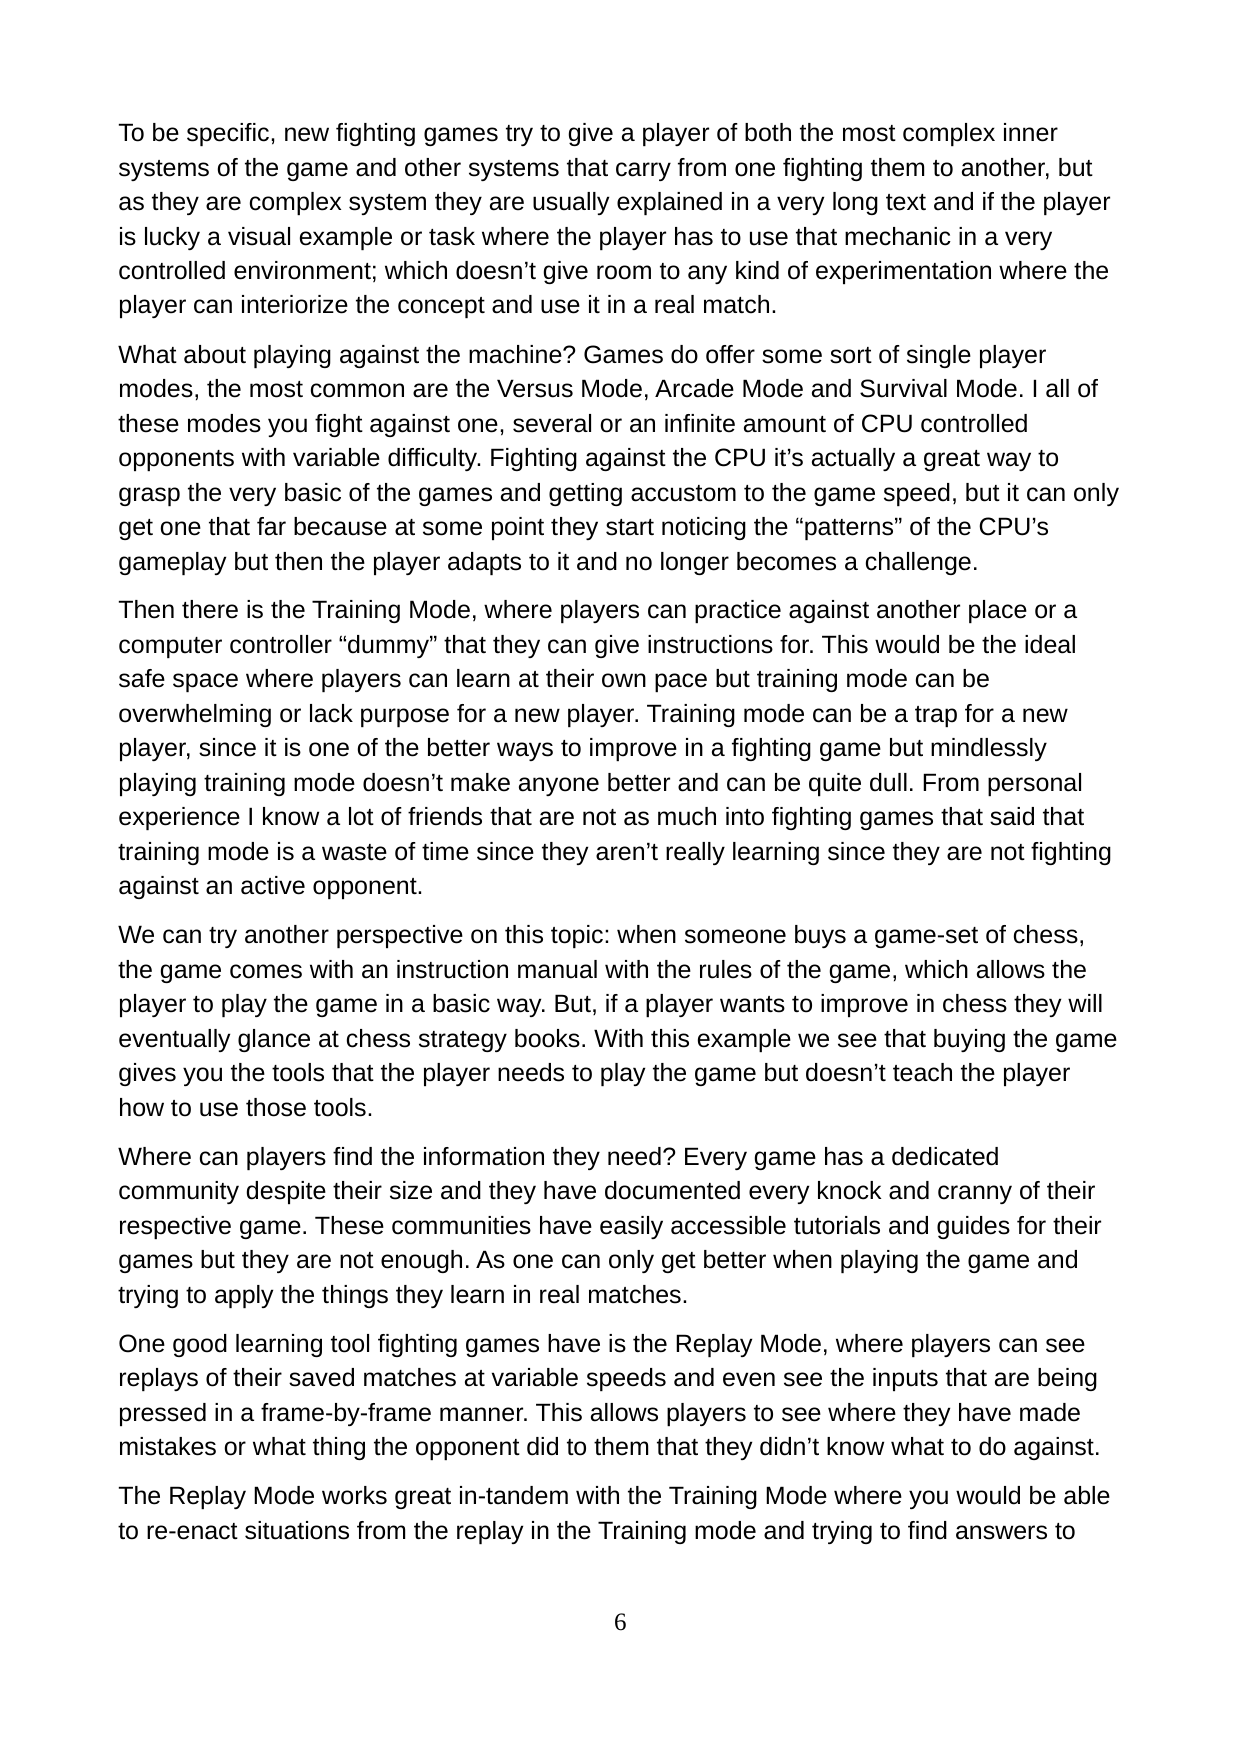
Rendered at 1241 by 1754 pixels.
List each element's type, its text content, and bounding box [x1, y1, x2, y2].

text To be specific, new fighting games try to give a player of both the most complex inner systems of the game and other systems that carry from one fighting them to another, but as they are complex system they are usually explained in a very long text and if the player is lucky a visual example or task where the player has to use that mechanic in a very controlled environment; which doesn’t give room to any kind of experimentation where the player can interiorize the concept and use it in a real match. [118, 118, 1122, 319]
text We can try another perspective on this topic: when someone buys a game-set of chess, the game comes with an instruction manual with the rules of the game, which allows the player to play the game in a basic way. But, if a player wants to improve in chess they will eventually glance at chess strategy books. With this example we see that buying the game gives you the tools that the player needs to play the game but doesn’t teach the player how to use those tools. [118, 920, 1122, 1122]
text One good learning tool fighting games have is the Replay Mode, where players can see replays of their saved matches at variable speeds and even see the inputs that are being pressed in a frame-by-frame manner. This allows players to see where they have made mistakes or what thing the opponent did to them that they didn’t know what to do against. [118, 1329, 1122, 1461]
text Then there is the Training Mode, where players can practice against another place or a computer controller “dummy” that they can give instructions for. This would be the ideal safe space where players can learn at their own pace but training mode can be overwhelming or lack purpose for a new player. Training mode can be a trap for a new player, since it is one of the better ways to improve in a fighting game but mindlessly playing training mode doesn’t make anyone better and can be quite dull. From personal experience I know a lot of friends that are not as much into fighting games that said that training mode is a waste of time since they aren’t really learning since they are not fighting against an active opponent. [118, 596, 1122, 900]
text What about playing against the machine? Games do offer some sort of single player modes, the most common are the Versus Mode, Arcade Mode and Survival Mode. I all of these modes you fight against one, several or an infinite amount of CPU controlled opponents with variable difficulty. Fighting against the CPU it’s actually a great way to grasp the very basic of the games and getting accustom to the game speed, but it can only get one that far because at some point they start noticing the “patterns” of the CPU’s gameplay but then the player adapts to it and no longer becomes a challenge. [118, 339, 1122, 575]
text The Replay Mode works great in-tandem with the Training Mode where you would be able to re-enact situations from the replay in the Training mode and trying to find answers to [118, 1481, 1122, 1544]
text Where can players find the information they need? Every game has a dedicated community despite their size and they have documented every knock and cranny of their respective game. These communities have easily accessible tutorials and guides for their games but they are not enough. As one can only get better when playing the game and trying to apply the things they learn in real matches. [118, 1142, 1122, 1308]
